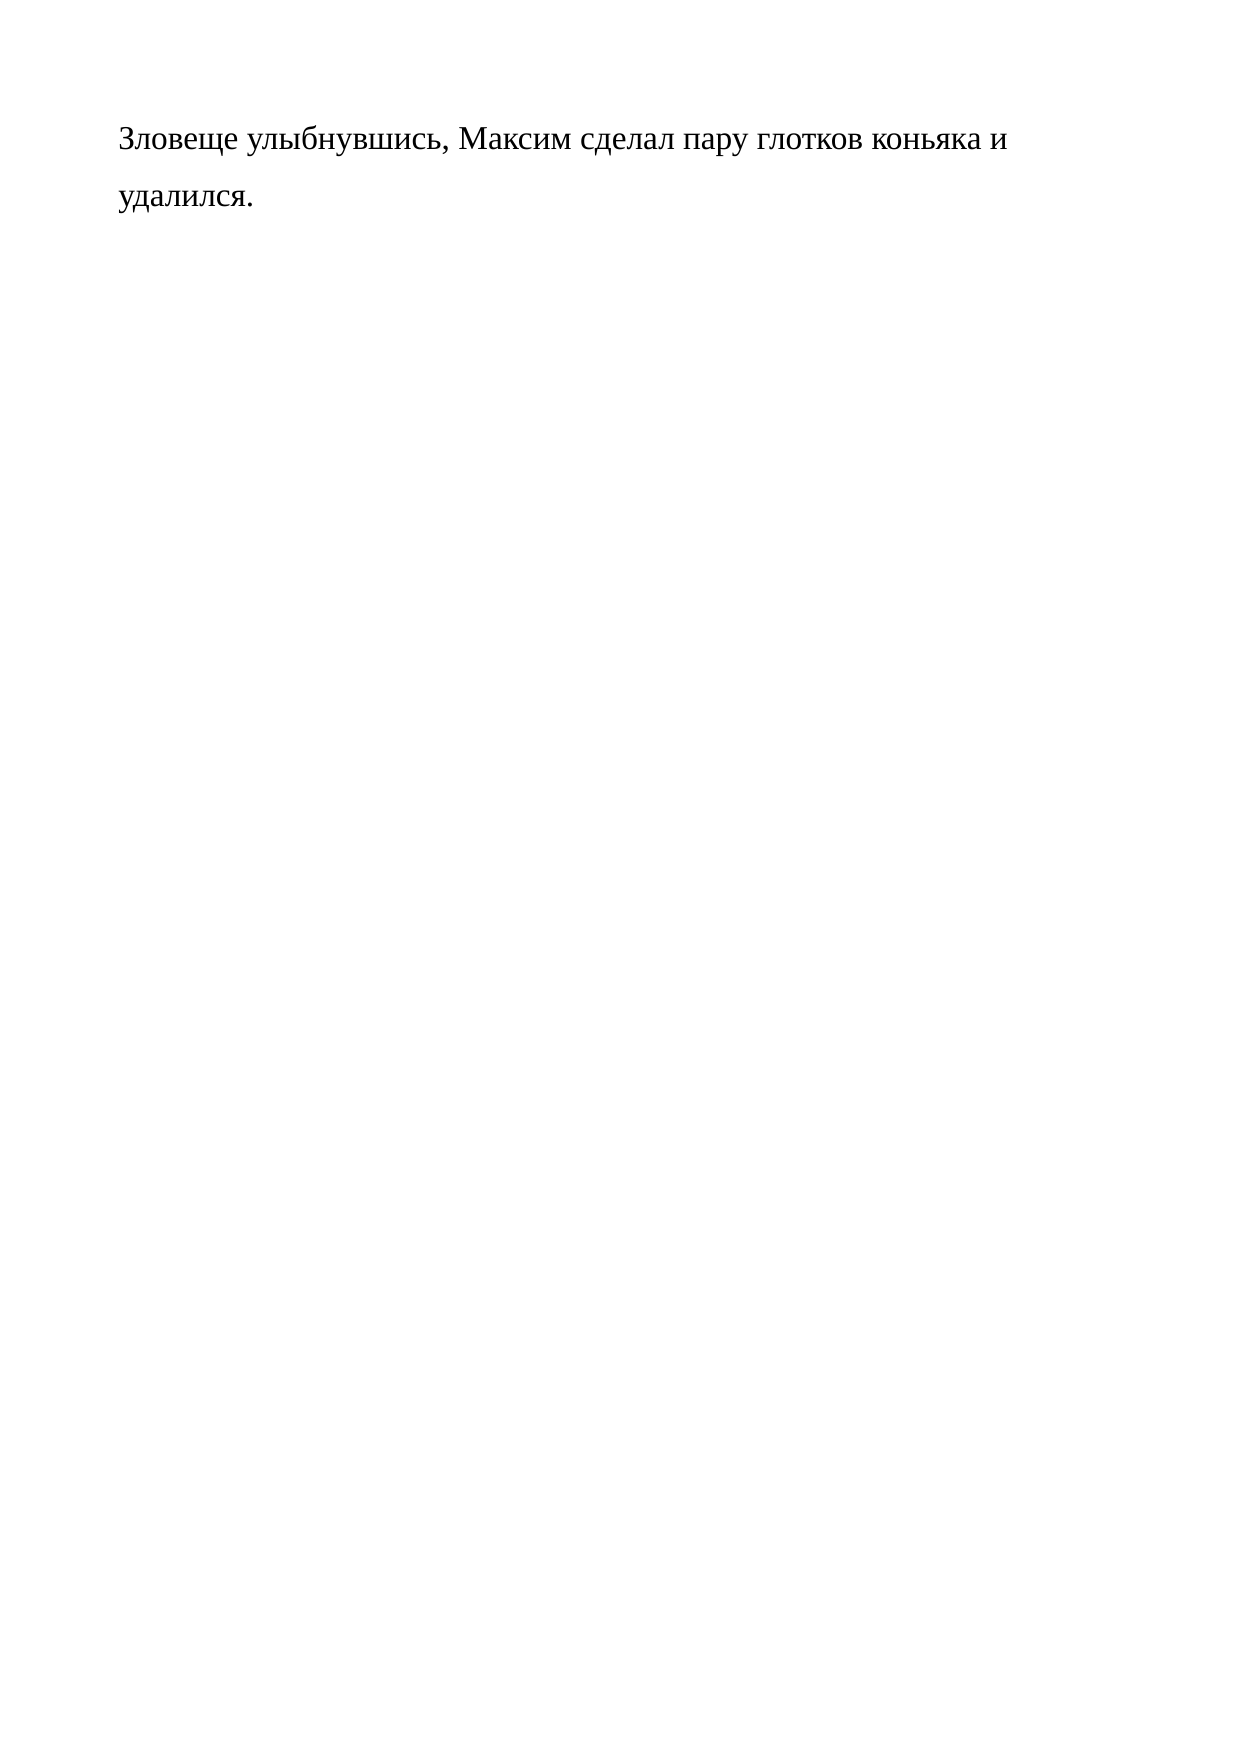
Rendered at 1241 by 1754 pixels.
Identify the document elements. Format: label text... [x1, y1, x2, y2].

text Зловеще улыбнувшись, Максим сделал пару глотков коньяка и удалился. [118, 118, 1122, 214]
